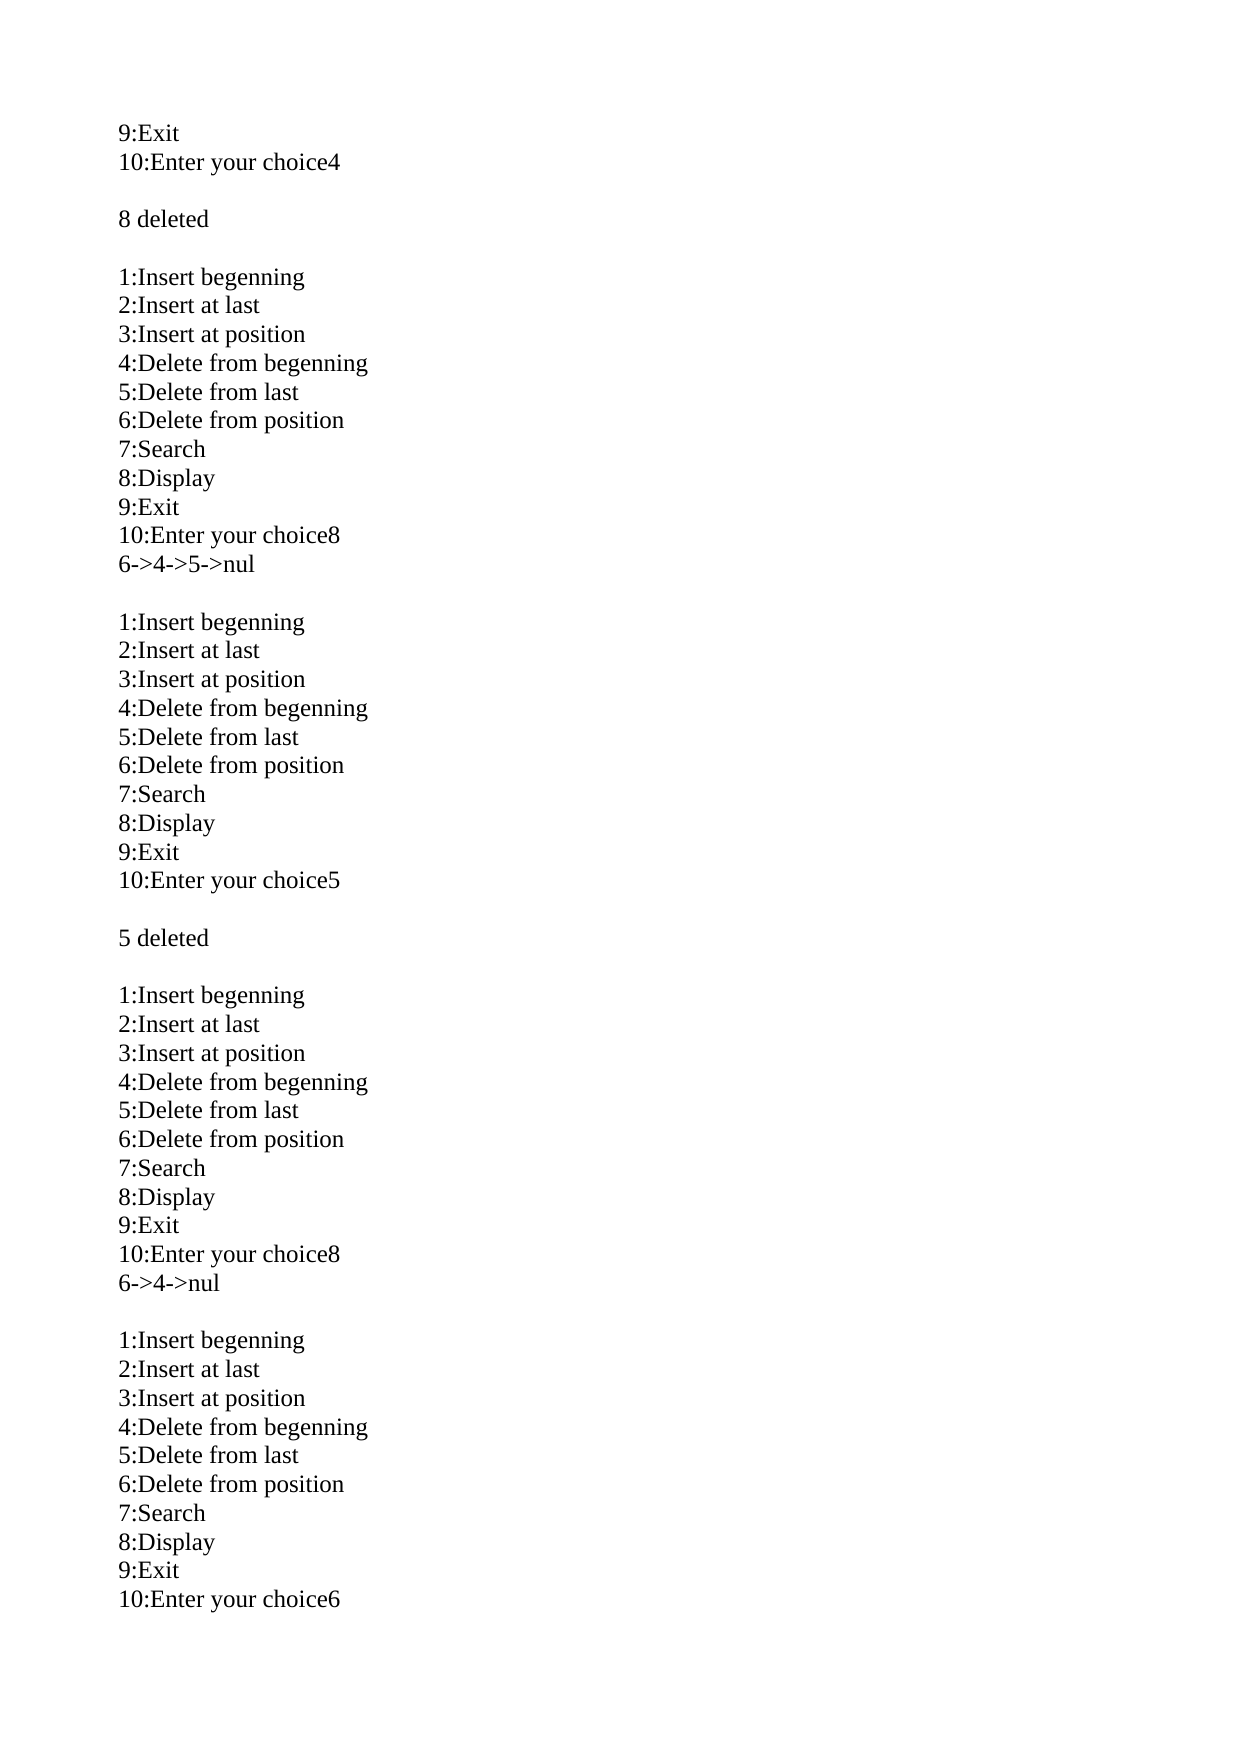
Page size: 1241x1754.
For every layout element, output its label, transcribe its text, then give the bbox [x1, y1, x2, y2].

text 9:Exit [118, 1211, 1122, 1239]
text 9:Exit [118, 837, 1122, 866]
text 5 deleted [118, 923, 1122, 952]
text 10:Enter your choice8 [118, 521, 1122, 549]
text 10:Enter your choice8 [118, 1239, 1122, 1268]
text 8:Display [118, 1527, 1122, 1556]
text 1:Insert begenning [118, 981, 1122, 1009]
text 10:Enter your choice4 [118, 147, 1122, 176]
text 6->4->nul [118, 1268, 1122, 1297]
text 7:Search [118, 779, 1122, 808]
text 2:Insert at last [118, 1354, 1122, 1383]
text 6:Delete from position [118, 1124, 1122, 1153]
text 1:Insert begenning [118, 262, 1122, 291]
text 6:Delete from position [118, 751, 1122, 779]
text 2:Insert at last [118, 1009, 1122, 1038]
text 8:Display [118, 808, 1122, 837]
text 5:Delete from last [118, 377, 1122, 406]
text 6:Delete from position [118, 406, 1122, 434]
text 7:Search [118, 434, 1122, 463]
text 7:Search [118, 1153, 1122, 1182]
text 4:Delete from begenning [118, 348, 1122, 377]
text 2:Insert at last [118, 636, 1122, 664]
text 6:Delete from position [118, 1469, 1122, 1498]
text 8:Display [118, 463, 1122, 492]
text 1:Insert begenning [118, 1326, 1122, 1354]
text 4:Delete from begenning [118, 693, 1122, 722]
text 6->4->5->nul [118, 549, 1122, 578]
text 10:Enter your choice6 [118, 1584, 1122, 1613]
text 3:Insert at position [118, 664, 1122, 693]
text 8 deleted [118, 204, 1122, 233]
text 2:Insert at last [118, 291, 1122, 319]
text 9:Exit [118, 1556, 1122, 1584]
text 3:Insert at position [118, 1383, 1122, 1412]
text 5:Delete from last [118, 1441, 1122, 1469]
text 4:Delete from begenning [118, 1067, 1122, 1096]
text 5:Delete from last [118, 1096, 1122, 1124]
text 10:Enter your choice5 [118, 866, 1122, 894]
text 7:Search [118, 1498, 1122, 1527]
text 9:Exit [118, 492, 1122, 521]
text 3:Insert at position [118, 319, 1122, 348]
text 5:Delete from last [118, 722, 1122, 751]
text 1:Insert begenning [118, 607, 1122, 636]
text 8:Display [118, 1182, 1122, 1211]
text 9:Exit [118, 118, 1122, 147]
text 4:Delete from begenning [118, 1412, 1122, 1441]
text 3:Insert at position [118, 1038, 1122, 1067]
